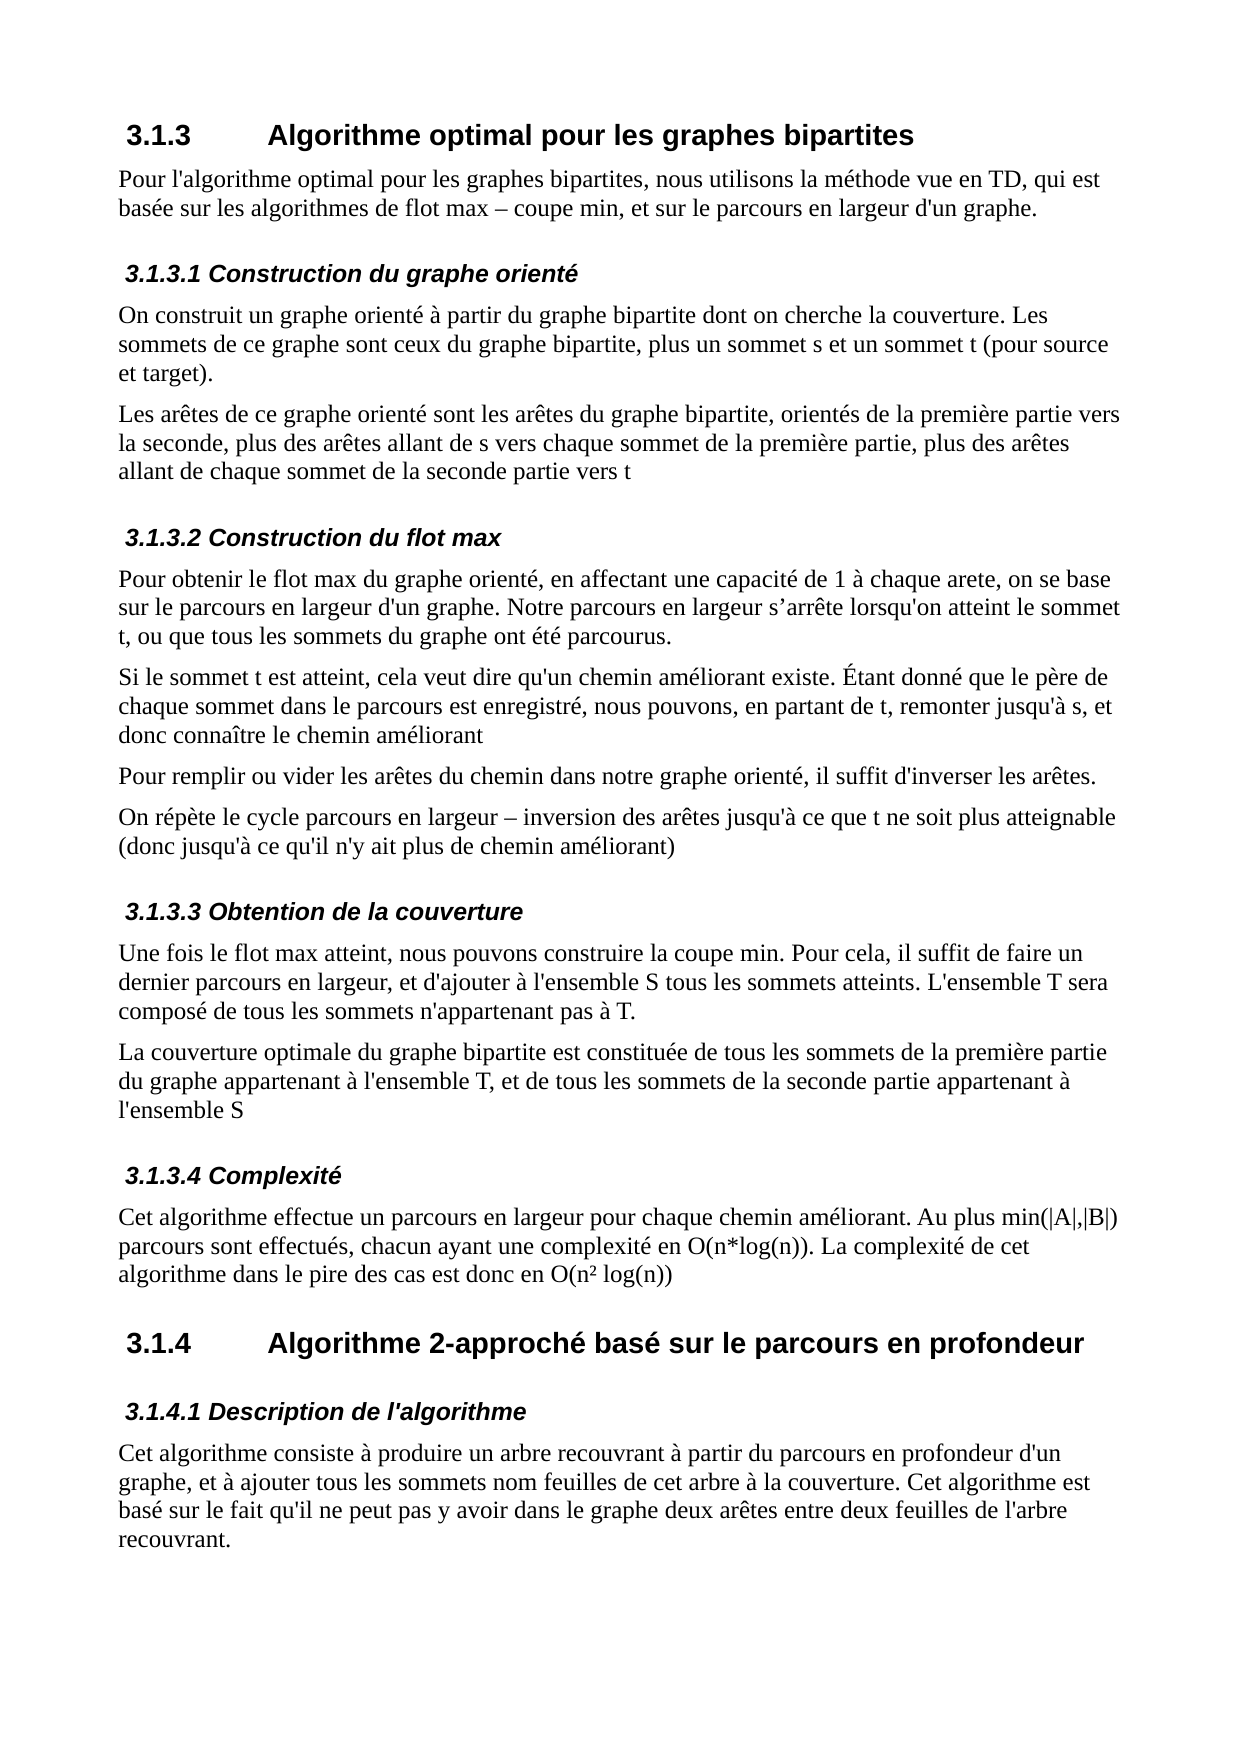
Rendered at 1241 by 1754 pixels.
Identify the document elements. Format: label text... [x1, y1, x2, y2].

subtitle Construction du graphe orienté [118, 259, 1122, 288]
text Une fois le flot max atteint, nous pouvons construire la coupe min. Pour cela, il suffit de faire un dernier parcours en largeur, et d'ajouter à l'ensemble S tous les sommets atteints. L'ensemble T sera composé de tous les sommets n'appartenant pas à T. [118, 938, 1122, 1025]
subtitle Description de l'algorithme [118, 1397, 1122, 1425]
subtitle Obtention de la couverture [118, 897, 1122, 926]
text On répète le cycle parcours en largeur – inversion des arêtes jusqu'à ce que t ne soit plus atteignable (donc jusqu'à ce qu'il n'y ait plus de chemin améliorant) [118, 802, 1122, 860]
subtitle Complexité [118, 1161, 1122, 1189]
text Pour remplir ou vider les arêtes du chemin dans notre graphe orienté, il suffit d'inverser les arêtes. [118, 761, 1122, 790]
text Cet algorithme effectue un parcours en largeur pour chaque chemin améliorant. Au plus min(|A|,|B|) parcours sont effectués, chacun ayant une complexité en O(n*log(n)). La complexité de cet algorithme dans le pire des cas est donc en O(n² log(n)) [118, 1202, 1122, 1288]
text Cet algorithme consiste à produire un arbre recouvrant à partir du parcours en profondeur d'un graphe, et à ajouter tous les sommets nom feuilles de cet arbre à la couverture. Cet algorithme est basé sur le fait qu'il ne peut pas y avoir dans le graphe deux arêtes entre deux feuilles de l'arbre recouvrant. [118, 1438, 1122, 1553]
text La couverture optimale du graphe bipartite est constituée de tous les sommets de la première partie du graphe appartenant à l'ensemble T, et de tous les sommets de la seconde partie appartenant à l'ensemble S [118, 1037, 1122, 1123]
text Pour l'algorithme optimal pour les graphes bipartites, nous utilisons la méthode vue en TD, qui est basée sur les algorithmes de flot max – coupe min, et sur le parcours en largeur d'un graphe. [118, 164, 1122, 222]
subtitle Algorithme 2-approché basé sur le parcours en profondeur [118, 1326, 1122, 1359]
text Les arêtes de ce graphe orienté sont les arêtes du graphe bipartite, orientés de la première partie vers la seconde, plus des arêtes allant de s vers chaque sommet de la première partie, plus des arêtes allant de chaque sommet de la seconde partie vers t [118, 399, 1122, 485]
subtitle Construction du flot max [118, 523, 1122, 551]
text Si le sommet t est atteint, cela veut dire qu'un chemin améliorant existe. Étant donné que le père de chaque sommet dans le parcours est enregistré, nous pouvons, en partant de t, remonter jusqu'à s, et donc connaître le chemin améliorant [118, 662, 1122, 749]
text Pour obtenir le flot max du graphe orienté, en affectant une capacité de 1 à chaque arete, on se base sur le parcours en largeur d'un graphe. Notre parcours en largeur s’arrête lorsqu'on atteint le sommet t, ou que tous les sommets du graphe ont été parcourus. [118, 564, 1122, 650]
subtitle Algorithme optimal pour les graphes bipartites [118, 118, 1122, 152]
text On construit un graphe orienté à partir du graphe bipartite dont on cherche la couverture. Les sommets de ce graphe sont ceux du graphe bipartite, plus un sommet s et un sommet t (pour source et target). [118, 300, 1122, 386]
